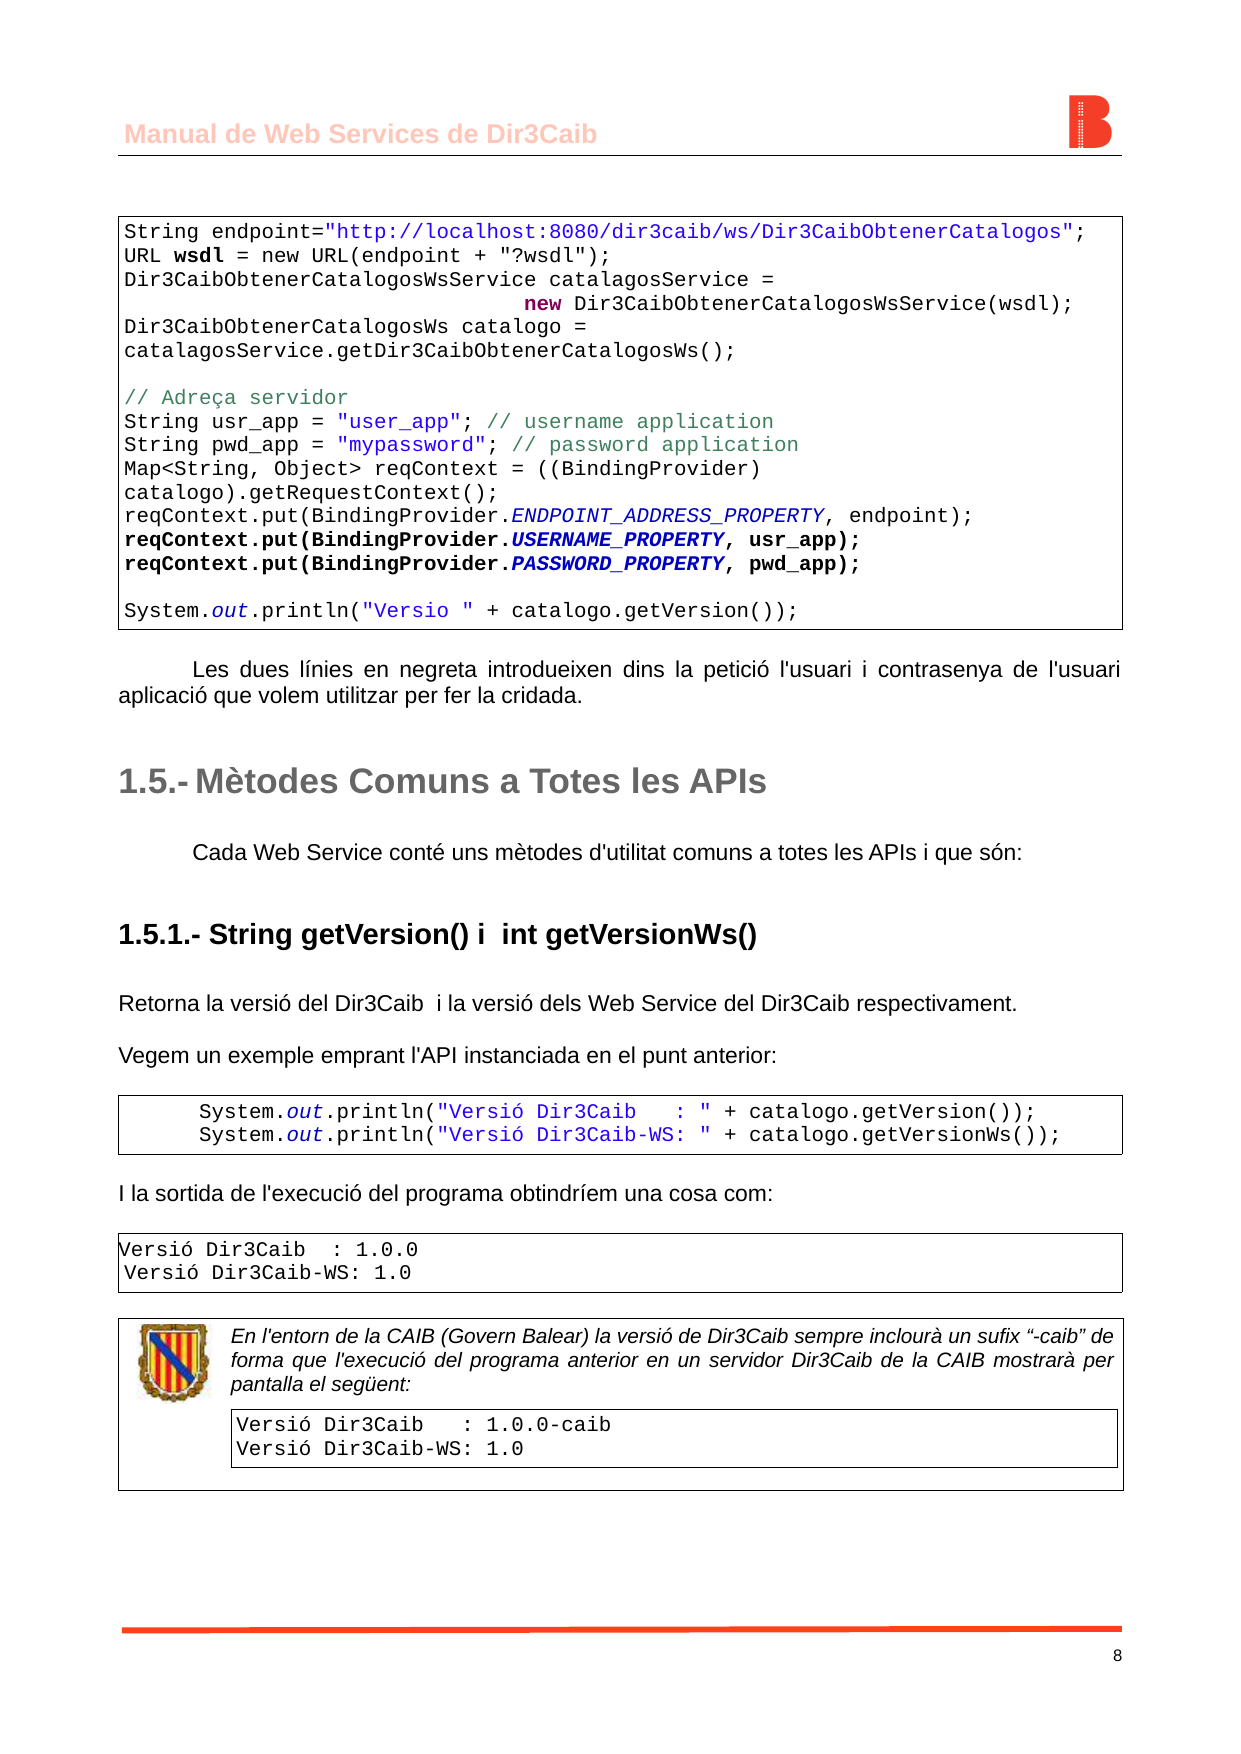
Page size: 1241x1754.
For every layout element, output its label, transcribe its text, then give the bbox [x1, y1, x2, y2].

text Cada Web Service conté uns mètodes d'utilitat comuns a totes les APIs i que són: [118, 839, 1122, 866]
subtitle Mètodes Comuns a Totes les APIs [118, 760, 1122, 801]
text Vegem un exemple emprant l'API instanciada en el punt anterior: [118, 1042, 1122, 1068]
text Retorna la versió del Dir3Caib i la versió dels Web Service del Dir3Caib respectivament. [118, 989, 1122, 1016]
subtitle String getVersion() i int getVersionWs() [118, 917, 1122, 951]
text I la sortida de l'execució del programa obtindríem una cosa com: [118, 1180, 1122, 1207]
table_header En l'entorn de la CAIB (Govern Balear) la versió de Dir3Caib sempre inclourà un sufix “-caib” de forma que l'execució del programa anterior en un servidor Dir3Caib de la CAIB mostrarà per pantalla el següent: [225, 1319, 1123, 1490]
picture [1063, 94, 1117, 150]
table_header String endpoint="http://localhost:8080/dir3caib/ws/Dir3CaibObtenerCatalogos"; URL wsdl = new URL(endpoint + "?wsdl"); Dir3CaibObtenerCatalogosWsService catalagosService = new Dir3CaibObtenerCatalogosWsService(wsdl); Dir3CaibObtenerCatalogosWs catalogo = catalagosService.getDir3CaibObtenerCatalogosWs(); // Adreça servidor String usr_app = "user_app"; // username application String pwd_app = "mypassword"; // password application Map<String, Object> reqContext = ((BindingProvider) catalogo).getRequestContext(); reqContext.put(BindingProvider.ENDPOINT_ADDRESS_PROPERTY, endpoint); reqContext.put(BindingProvider.USERNAME_PROPERTY, usr_app); reqContext.put(BindingProvider.PASSWORD_PROPERTY, pwd_app); System.out.println("Versio " + catalogo.getVersion()); [119, 217, 1122, 629]
table_header Versió Dir3Caib : 1.0.0 Versió Dir3Caib-WS: 1.0 [119, 1234, 1122, 1292]
picture [134, 1324, 214, 1404]
table_header System.out.println("Versió Dir3Caib : " + catalogo.getVersion()); System.out.println("Versió Dir3Caib-WS: " + catalogo.getVersionWs()); [119, 1096, 1122, 1154]
table_header [119, 1319, 225, 1490]
text Les dues línies en negreta introdueixen dins la petició l'usuari i contrasenya de l'usuari aplicació que volem utilitzar per fer la cridada. [118, 656, 1122, 708]
table_header Versió Dir3Caib : 1.0.0-caib Versió Dir3Caib-WS: 1.0 [232, 1410, 1117, 1467]
